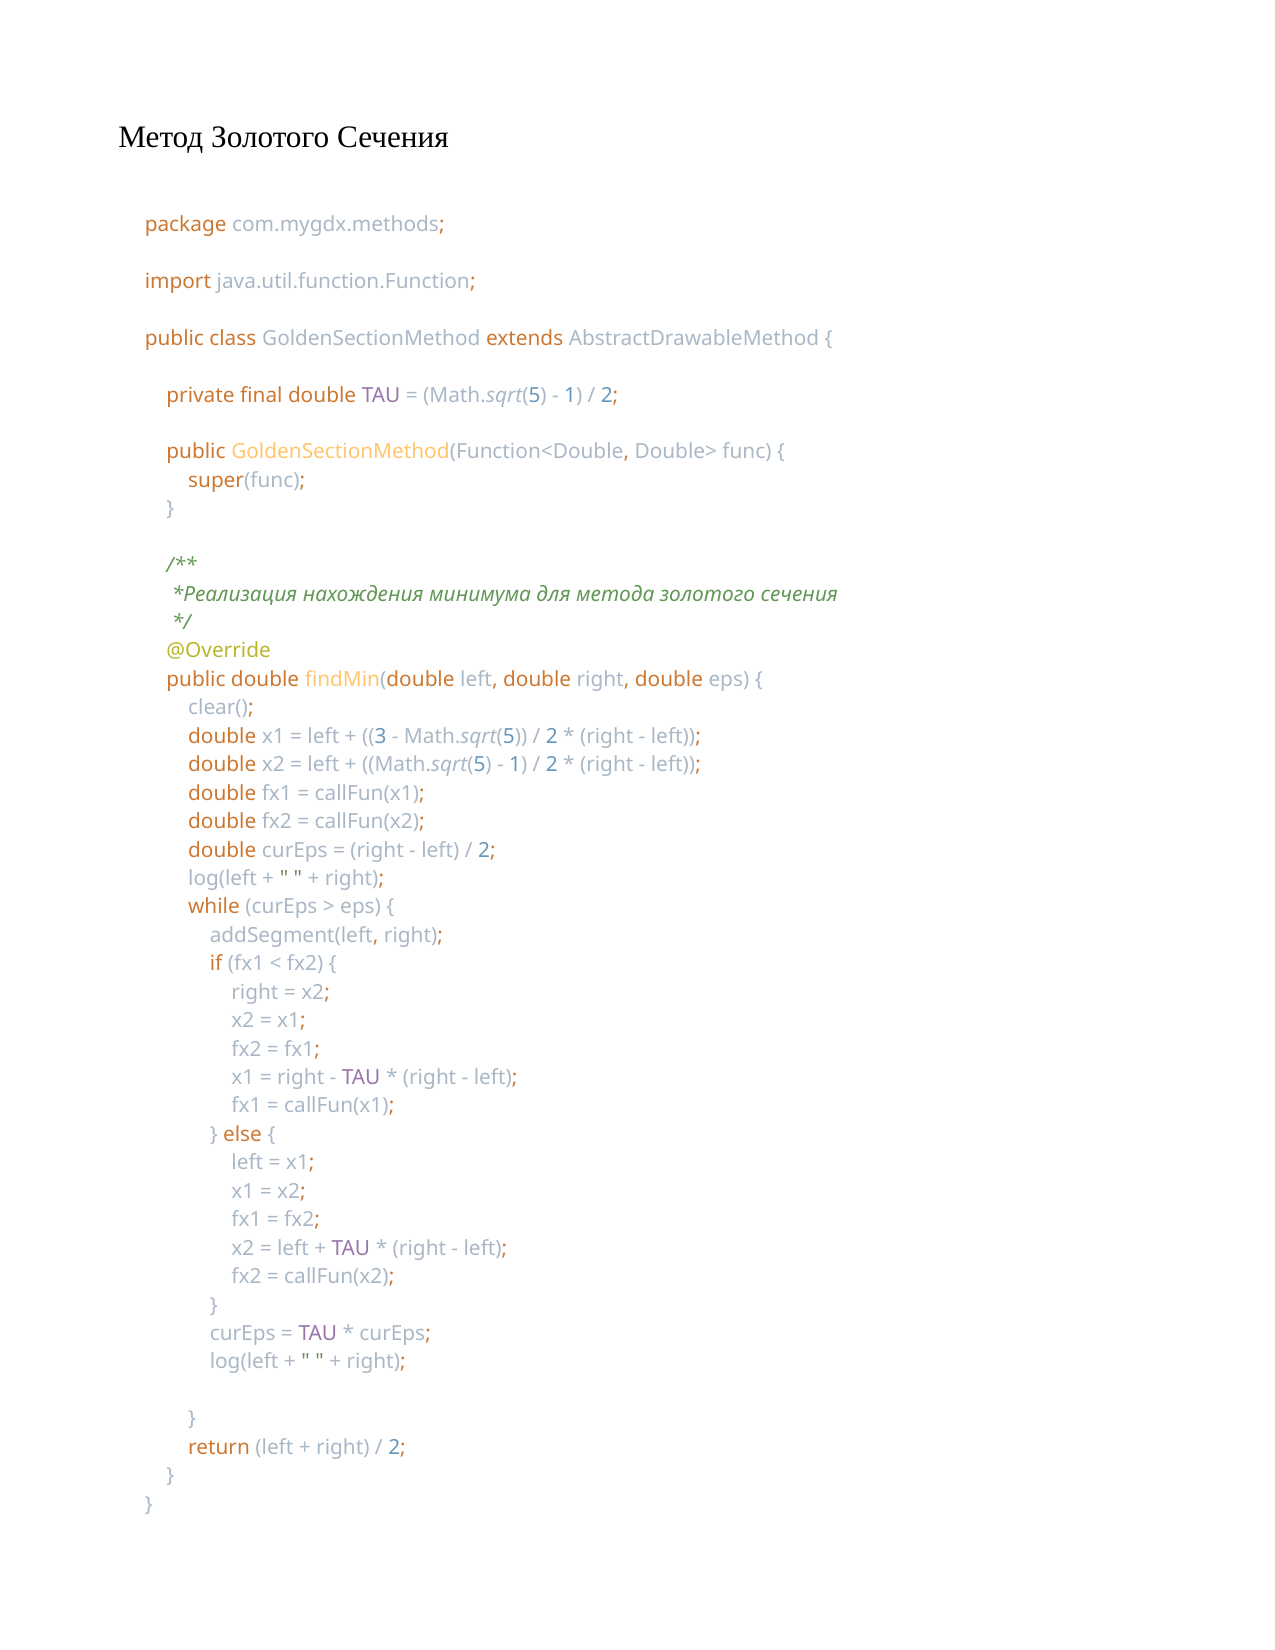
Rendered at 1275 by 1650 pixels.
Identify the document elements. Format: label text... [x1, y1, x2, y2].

text Метод Золотого Сечения [118, 118, 1157, 154]
